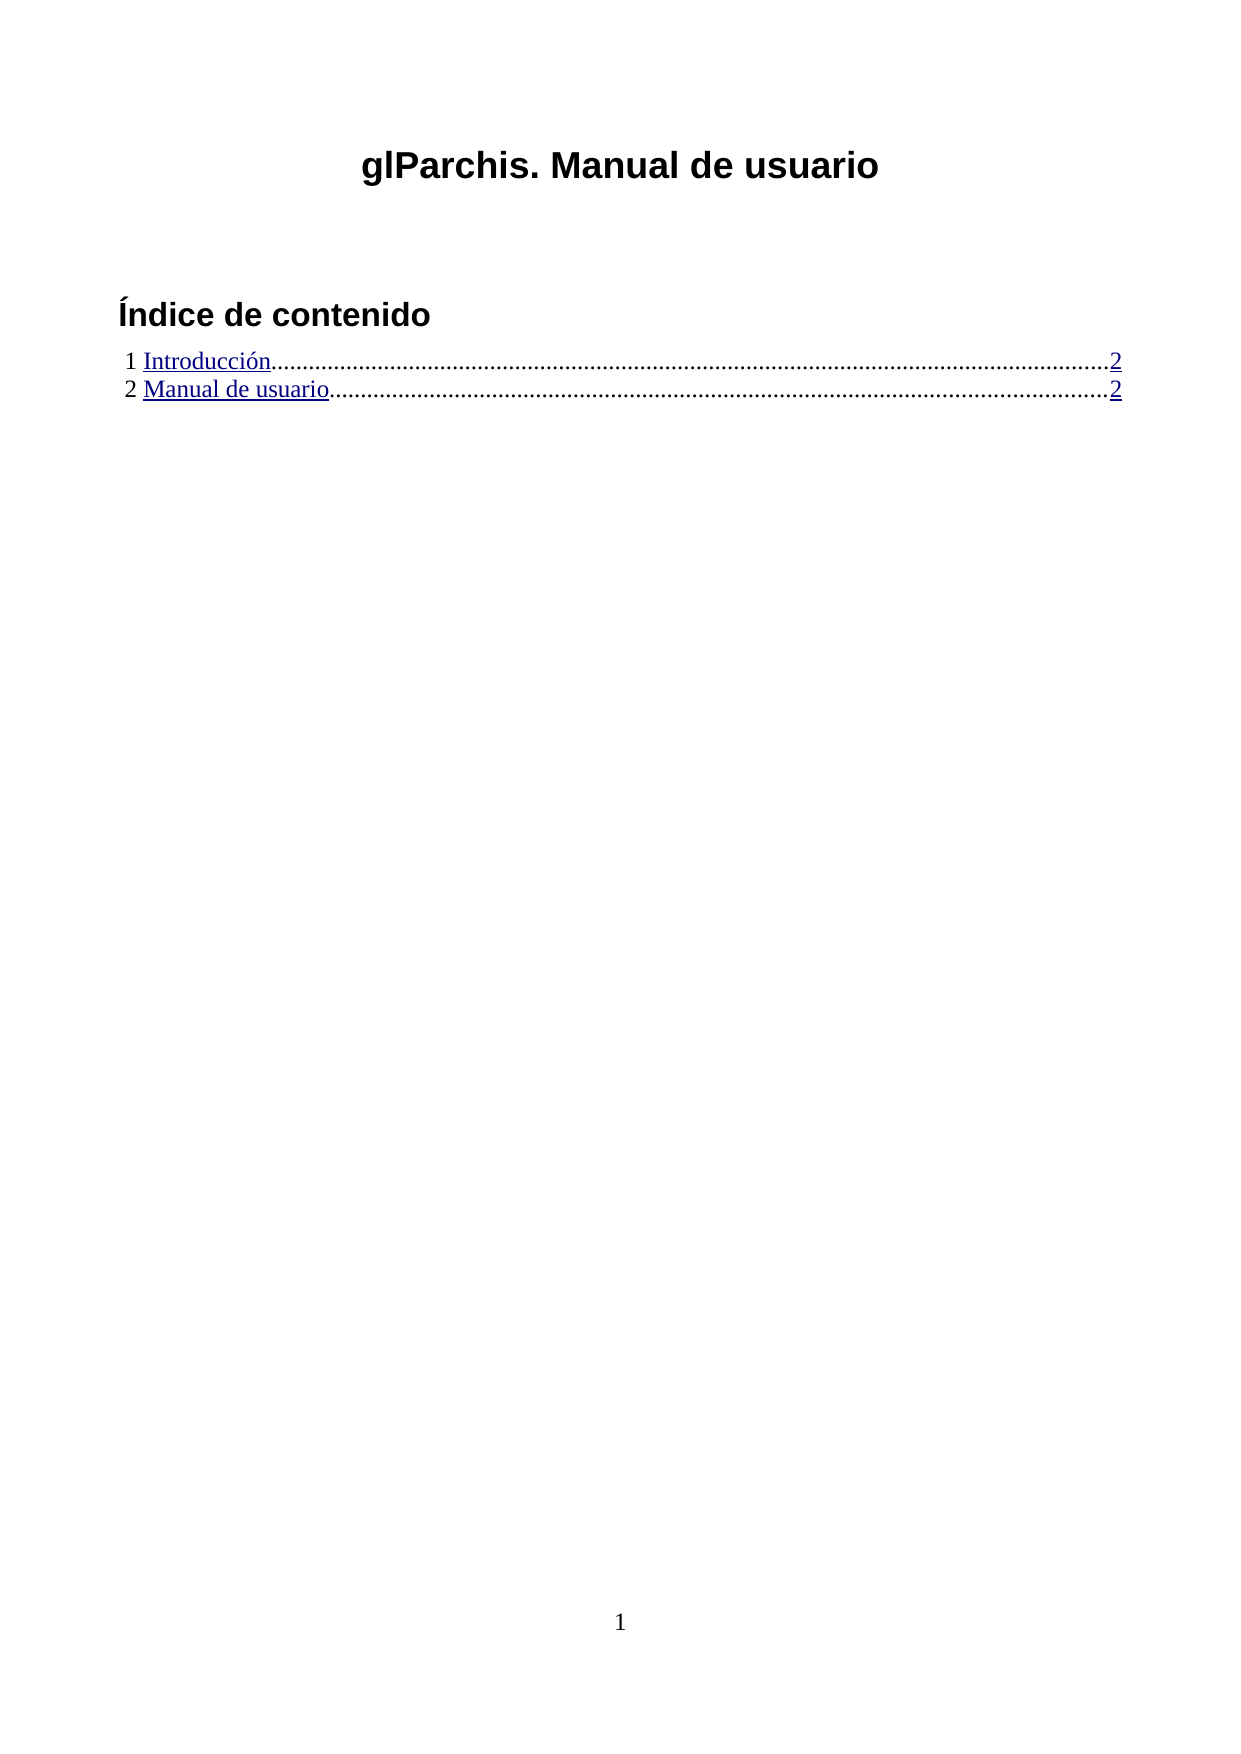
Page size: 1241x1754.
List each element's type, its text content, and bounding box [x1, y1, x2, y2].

title glParchis. Manual de usuario [118, 143, 1122, 186]
text 2 Manual de usuario 2 [118, 374, 1122, 403]
text 1 Introducción 2 [118, 346, 1122, 374]
subtitle Índice de contenido [118, 295, 1122, 333]
